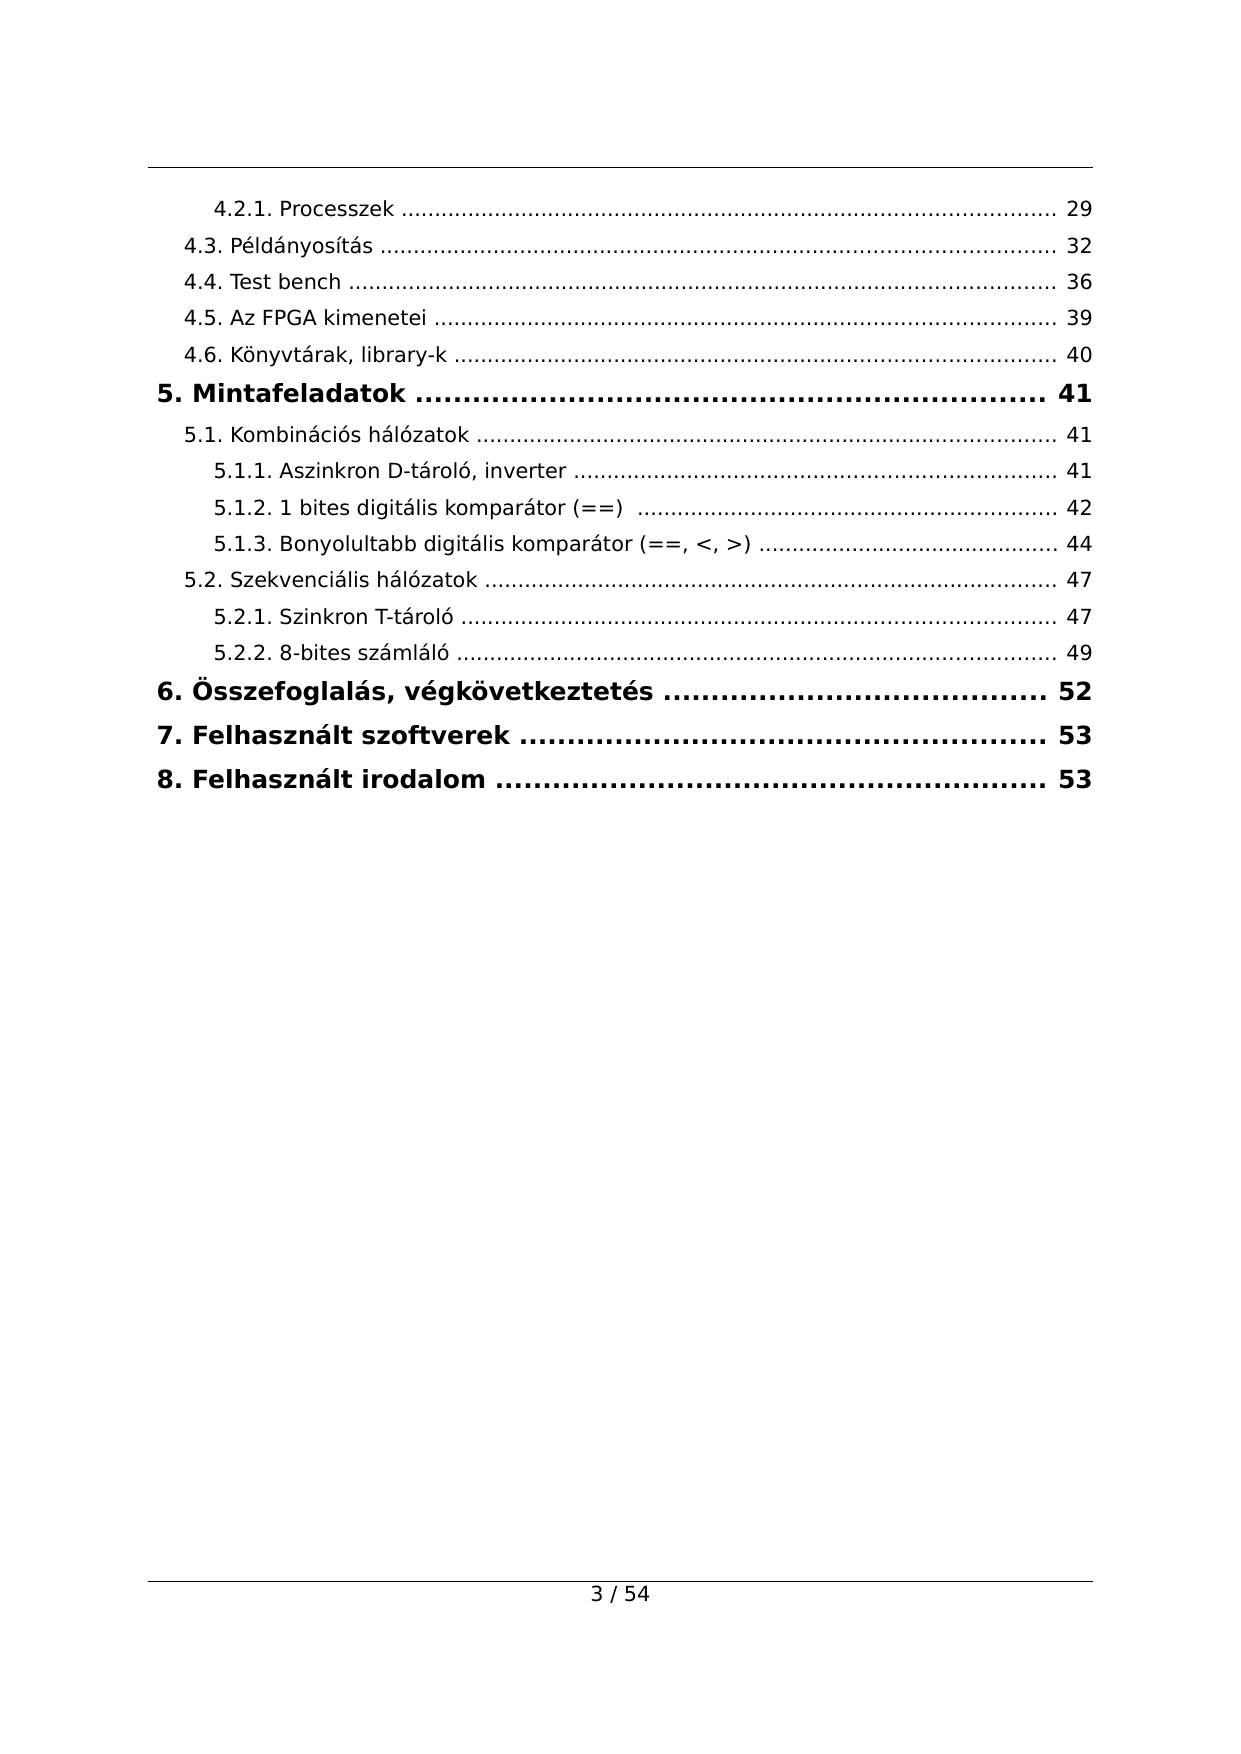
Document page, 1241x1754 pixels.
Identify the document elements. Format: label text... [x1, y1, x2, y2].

text 4.3. Példányosítás 32 [177, 234, 1093, 258]
text 4.5. Az FPGA kimenetei 39 [177, 306, 1093, 331]
text 4.4. Test bench 36 [177, 270, 1093, 294]
text 5.2. Szekvenciális hálózatok 47 [177, 568, 1093, 593]
text 4.2.1. Processzek 29 [207, 197, 1093, 222]
text 4.6. Könyvtárak, library-k 40 [177, 343, 1093, 367]
text 5.2.1. Szinkron T-tároló 47 [207, 605, 1093, 629]
text 5.2.2. 8-bites számláló 49 [207, 641, 1093, 665]
text 5. Mintafeladatok 41 [148, 379, 1093, 408]
text 5.1. Kombinációs hálózatok 41 [177, 423, 1093, 447]
text 8. Felhasznált irodalom 53 [148, 765, 1093, 794]
text 7. Felhasznált szoftverek 53 [148, 721, 1093, 750]
text 5.1.3. Bonyolultabb digitális komparátor (==, <, >) 44 [207, 532, 1093, 556]
text 6. Összefoglalás, végkövetkeztetés 52 [148, 677, 1093, 707]
text 5.1.1. Aszinkron D-tároló, inverter 41 [207, 459, 1093, 483]
text 5.1.2. 1 bites digitális komparátor (==) 42 [207, 496, 1093, 520]
